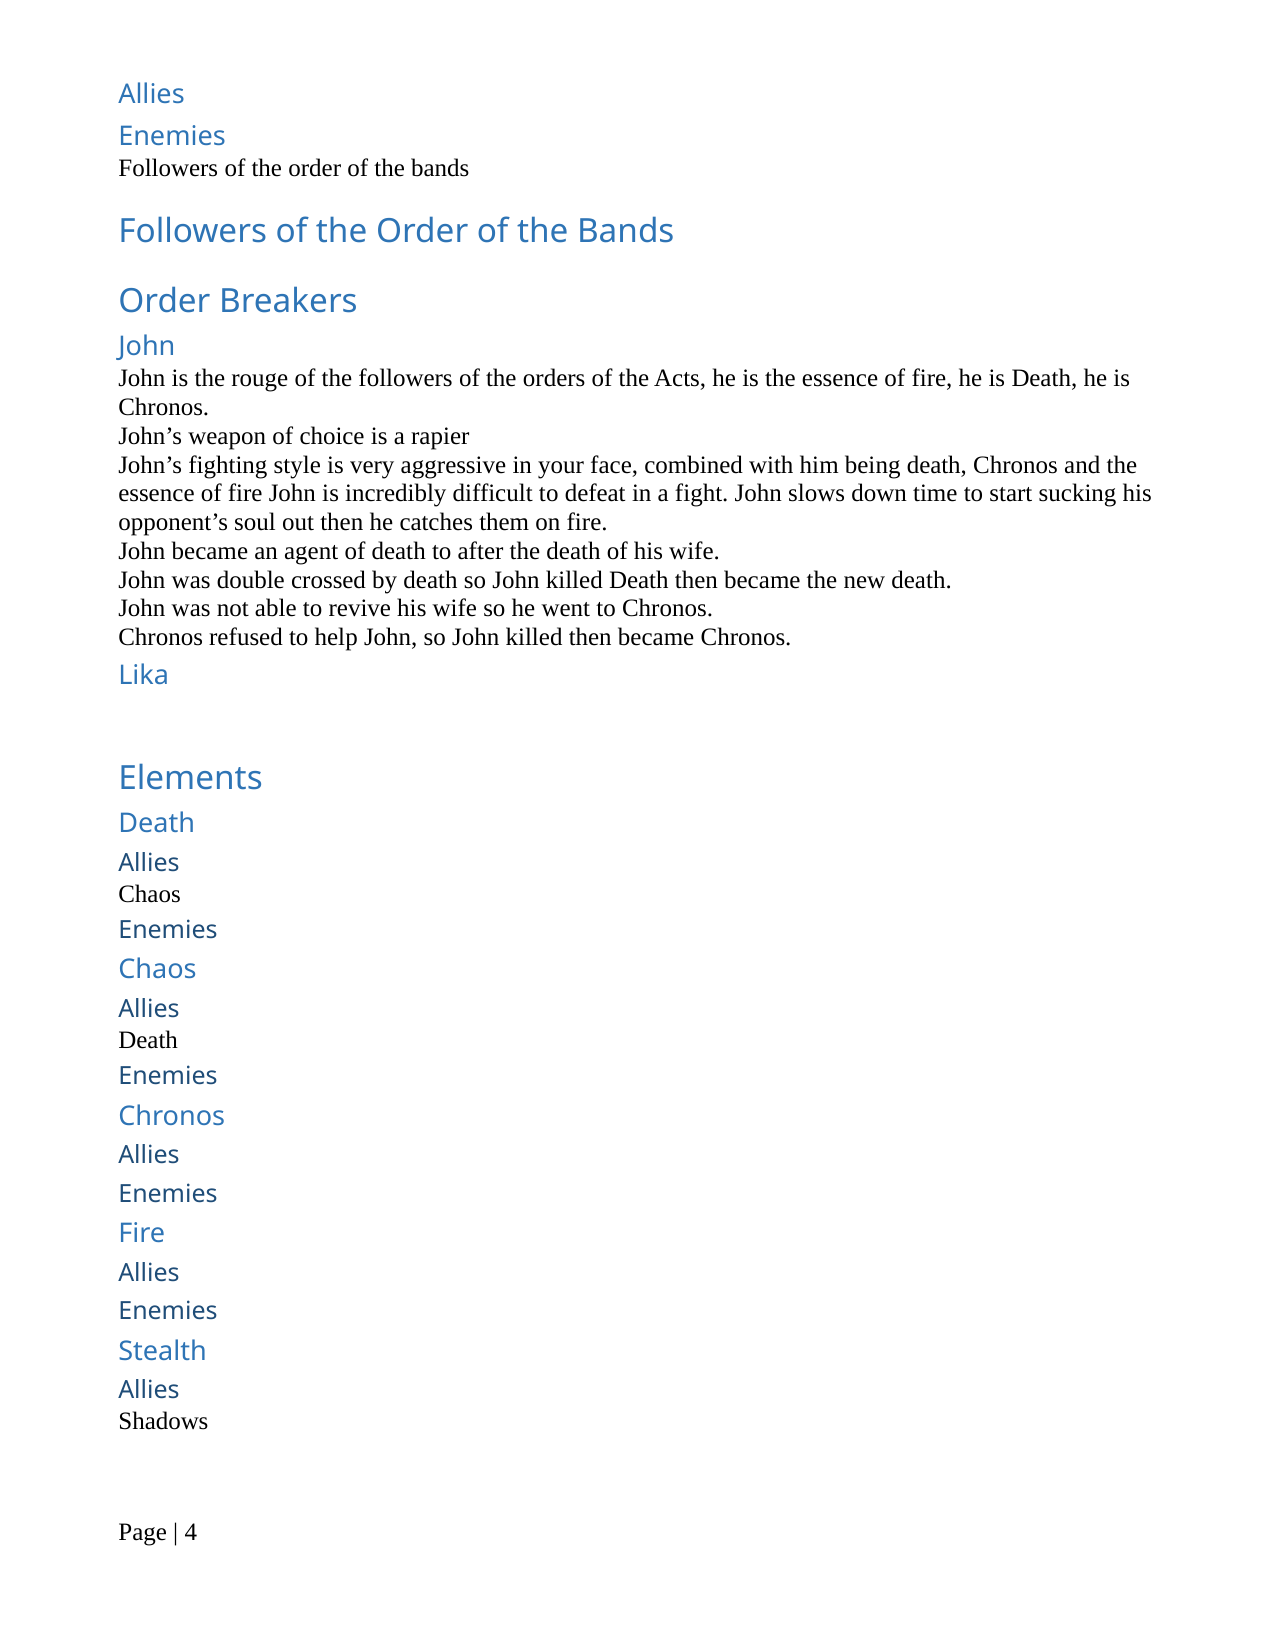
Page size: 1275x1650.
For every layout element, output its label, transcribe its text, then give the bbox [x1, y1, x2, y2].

text John was double crossed by death so John killed Death then became the new death. [118, 565, 1157, 593]
subtitle Enemies [118, 1175, 1157, 1209]
subtitle Enemies [118, 912, 1157, 946]
subtitle Lika [118, 655, 1157, 692]
text Death [118, 1025, 1157, 1054]
subtitle Allies [118, 1372, 1157, 1406]
subtitle Order Breakers [118, 277, 1157, 322]
text Followers of the order of the bands [118, 153, 1157, 182]
text Shadows [118, 1406, 1157, 1435]
subtitle Allies [118, 75, 1157, 112]
subtitle Chronos [118, 1096, 1157, 1133]
text John was not able to revive his wife so he went to Chronos. [118, 593, 1157, 622]
text John became an agent of death to after the death of his wife. [118, 536, 1157, 565]
subtitle Enemies [118, 1058, 1157, 1092]
subtitle Fire [118, 1213, 1157, 1250]
text John’s fighting style is very aggressive in your face, combined with him being death, Chronos and the essence of fire John is incredibly difficult to defeat in a fight. John slows down time to start sucking his opponent’s soul out then he catches them on fire. [118, 450, 1157, 536]
text Chronos refused to help John, so John killed then became Chronos. [118, 622, 1157, 651]
text John’s weapon of choice is a rapier [118, 421, 1157, 450]
subtitle Chaos [118, 950, 1157, 987]
subtitle Allies [118, 844, 1157, 879]
subtitle John [118, 327, 1157, 363]
subtitle Elements [118, 754, 1157, 799]
subtitle Enemies [118, 116, 1157, 153]
text Chaos [118, 879, 1157, 907]
subtitle Death [118, 803, 1157, 840]
subtitle Stealth [118, 1331, 1157, 1368]
subtitle Allies [118, 1254, 1157, 1289]
subtitle Allies [118, 991, 1157, 1025]
subtitle Followers of the Order of the Bands [118, 207, 1157, 252]
subtitle Enemies [118, 1293, 1157, 1327]
text John is the rouge of the followers of the orders of the Acts, he is the essence of fire, he is Death, he is Chronos. [118, 363, 1157, 421]
subtitle Allies [118, 1137, 1157, 1171]
